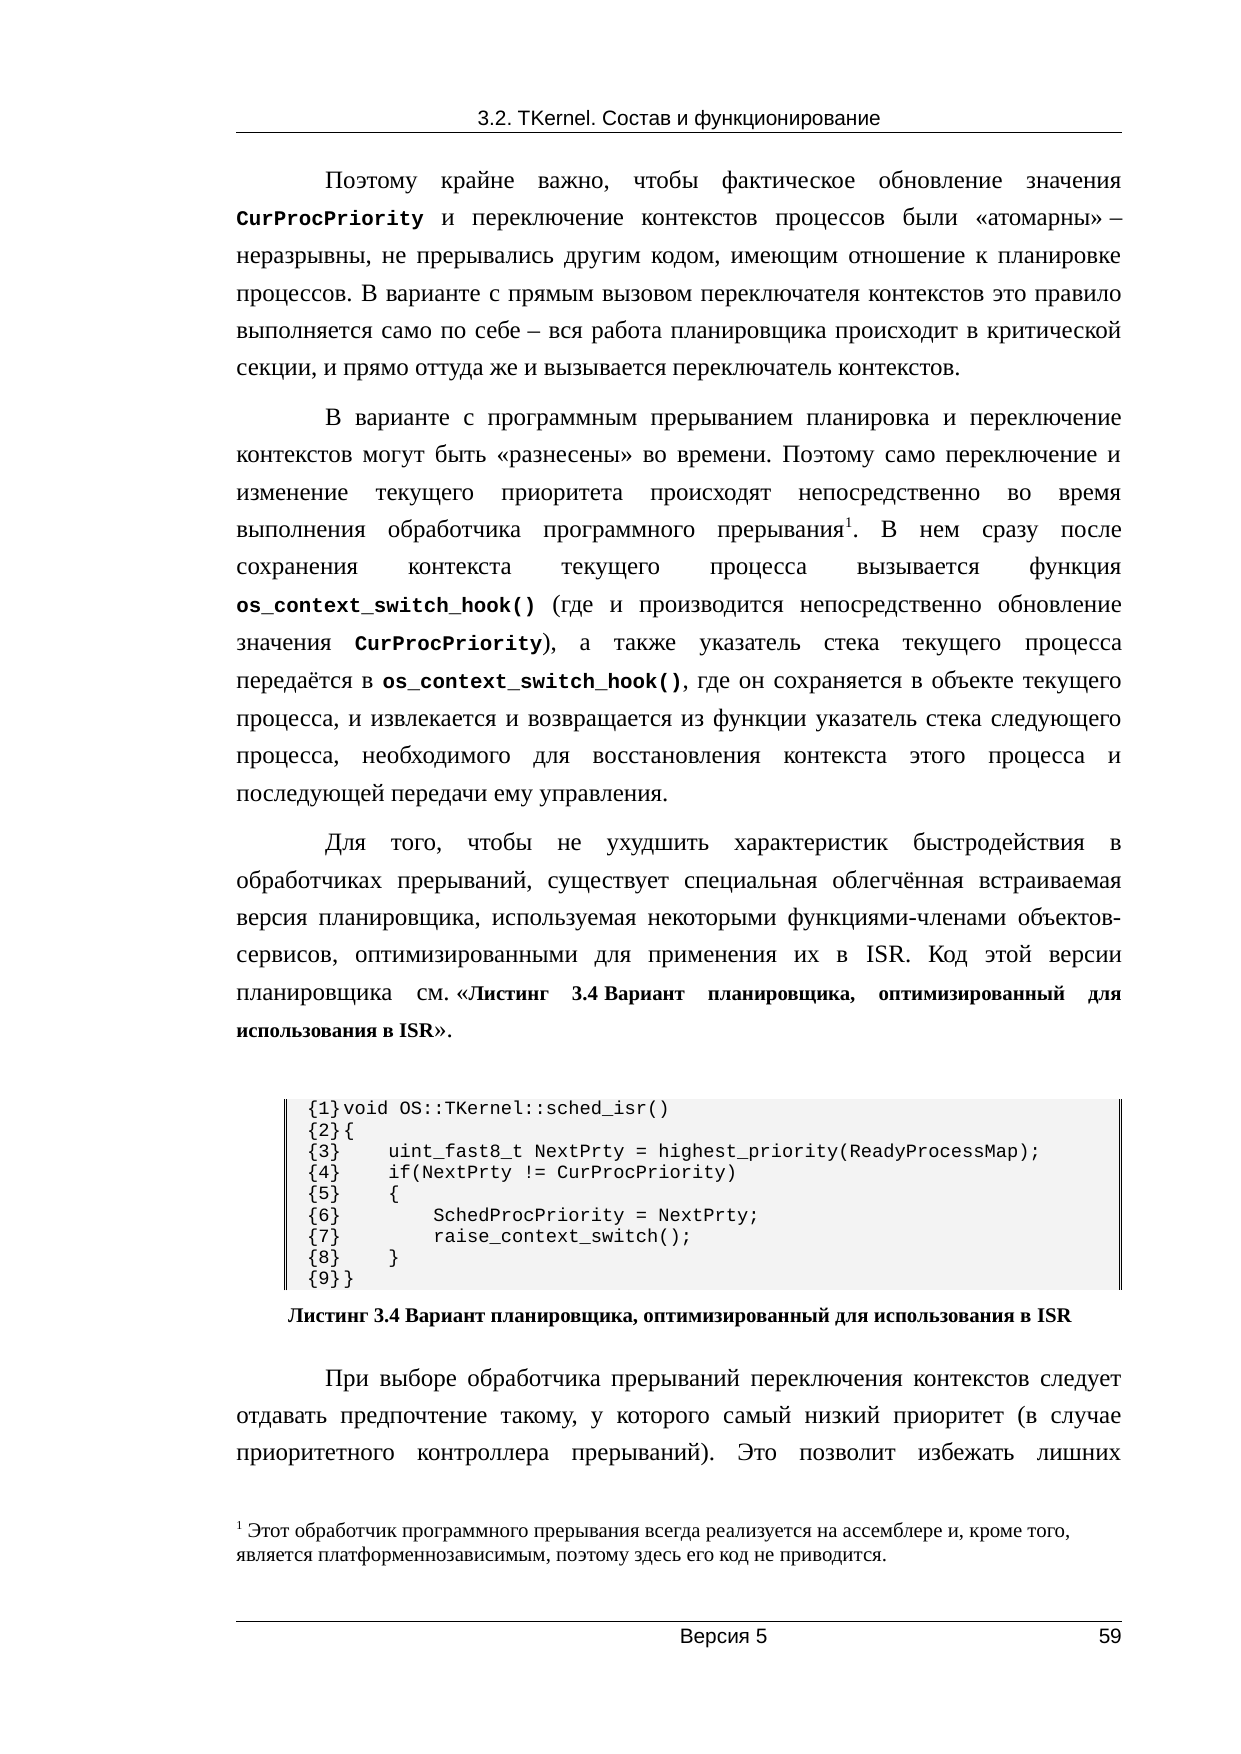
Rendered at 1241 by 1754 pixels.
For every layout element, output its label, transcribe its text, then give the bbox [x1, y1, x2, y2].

text При выборе обработчика прерываний переключения контекстов следует отдавать предпочтение такому, у которого самый низкий приоритет (в случае приоритетного контроллера прерываний). Это позволит избежать лишних [236, 1363, 1122, 1466]
text Для того, чтобы не ухудшить характеристик быстродействия в обработчиках прерываний, существует специальная облегчённая встраиваемая версия планировщика, используемая некоторыми функциями-членами объектов-сервисов, оптимизированными для применения их в ISR. Код этой версии планировщика см. «Листинг 3.4 Вариант планировщика, оптимизированный для использования в ISR». [236, 827, 1122, 1043]
list { [287, 1184, 1119, 1205]
list { [287, 1120, 1119, 1142]
list } [287, 1269, 1119, 1290]
text Листинг 3.4 Вариант планировщика, оптимизированный для использования в ISR [237, 1303, 1122, 1327]
list void OS::TKernel::sched_isr() [287, 1099, 1119, 1120]
list uint_fast8_t NextPrty = highest_priority(ReadyProcessMap); [287, 1142, 1119, 1163]
text В варианте с программным прерыванием планировка и переключение контекстов могут быть «разнесены» во времени. Поэтому само переключение и изменение текущего приоритета происходят непосредственно во время выполнения обработчика программного прерывания. В нем сразу после сохранения контекста текущего процесса вызывается функция os_context_switch_hook() (где и производится непосредственно обновление значения CurProcPriority), а также указатель стека текущего процесса передаётся в os_context_switch_hook(), где он сохраняется в объекте текущего процесса, и извлекается и возвращается из функции указатель стека следующего процесса, необходимого для восстановления контекста этого процесса и последующей передачи ему управления. [236, 402, 1122, 806]
list if(NextPrty != CurProcPriority) [287, 1163, 1119, 1184]
text Этот обработчик программного прерывания всегда реализуется на ассемблере и, кроме того, является платформеннозависимым, поэтому здесь его код не приводится. [236, 1518, 1122, 1566]
list SchedProcPriority = NextPrty; [287, 1205, 1119, 1227]
text Поэтому крайне важно, чтобы фактическое обновление значения CurProcPriority и переключение контекстов процессов были «атомарны» – неразрывны, не прерывались другим кодом, имеющим отношение к планировке процессов. В варианте с прямым вызовом переключателя контекстов это правило выполняется само по себе – вся работа планировщика происходит в критической секции, и прямо оттуда же и вызывается переключатель контекстов. [236, 165, 1122, 381]
list raise_context_switch(); [287, 1227, 1119, 1248]
list } [287, 1248, 1119, 1269]
